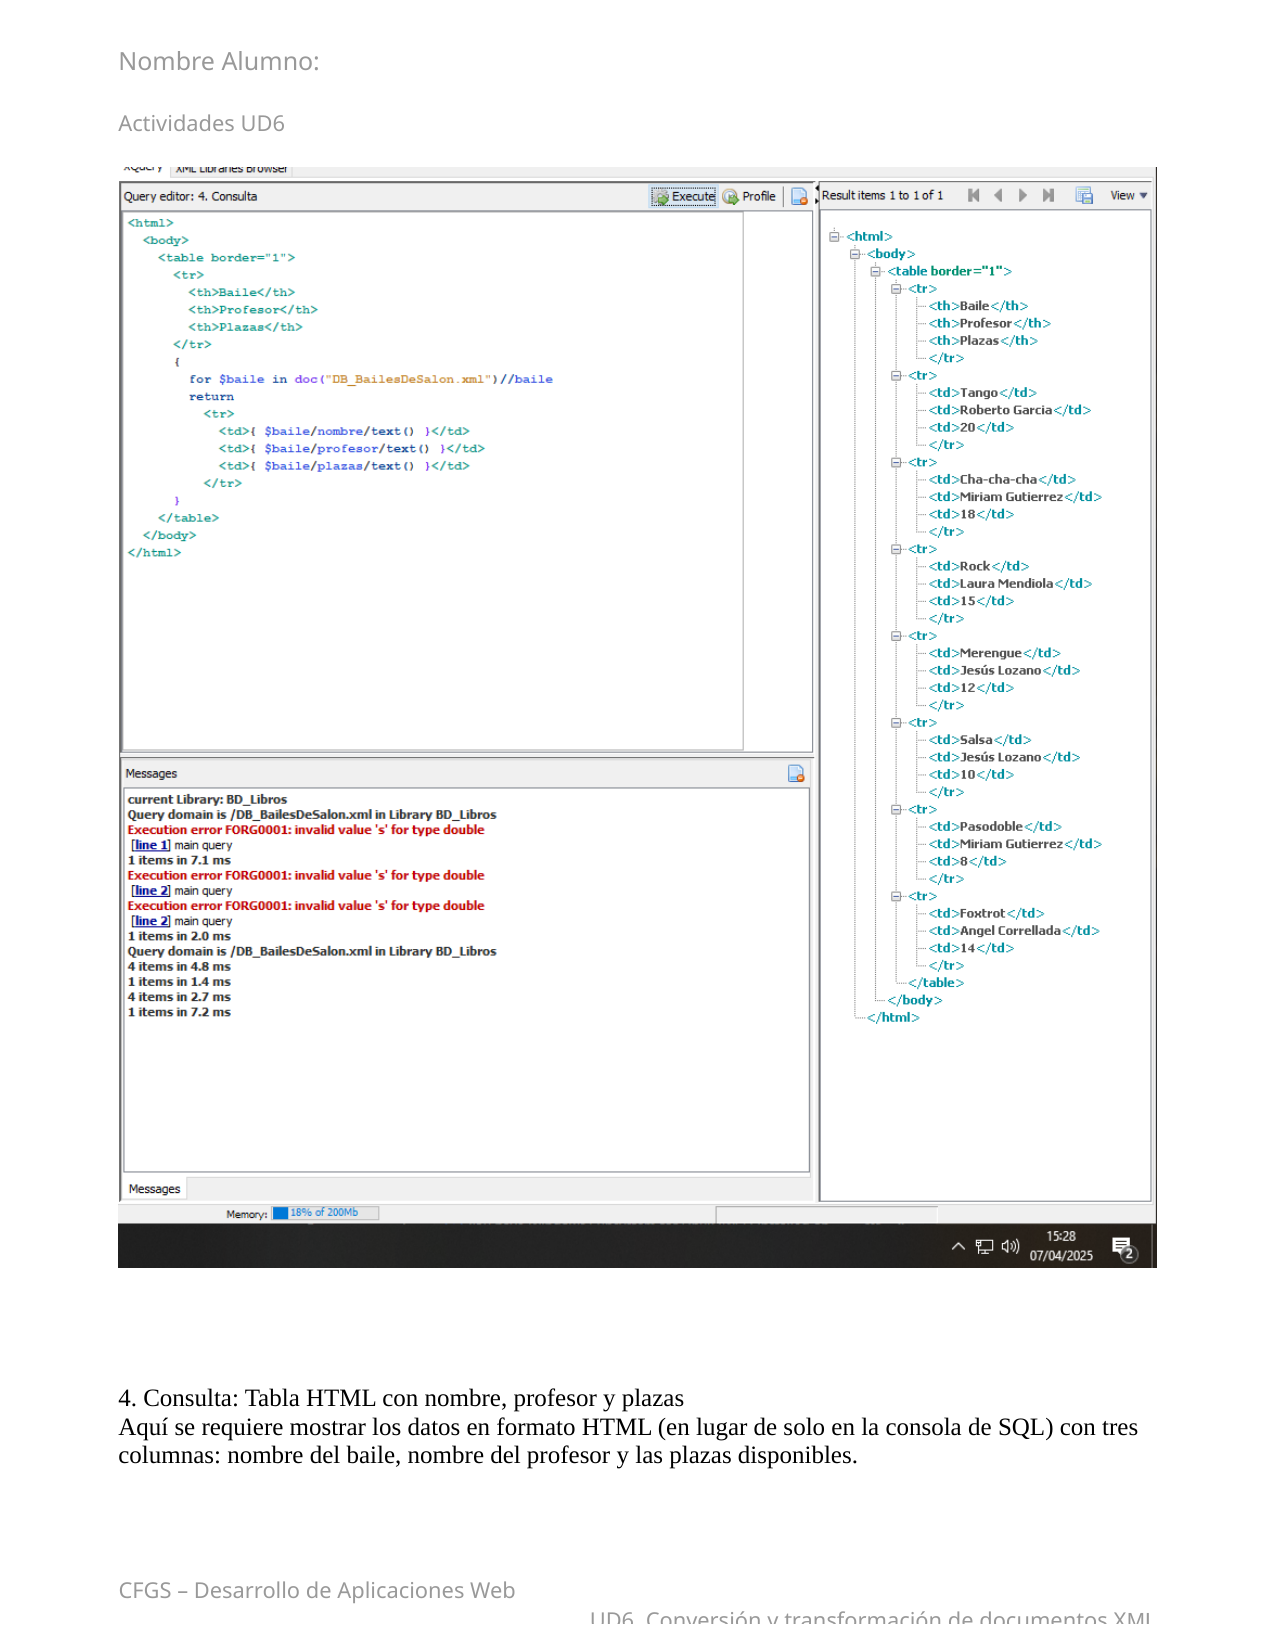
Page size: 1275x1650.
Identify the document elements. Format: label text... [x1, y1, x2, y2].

text Aquí se requiere mostrar los datos en formato HTML (en lugar de solo en la consola de SQL) con tres columnas: nombre del baile, nombre del profesor y las plazas disponibles. [118, 1412, 1157, 1469]
text 4. Consulta: Tabla HTML con nombre, profesor y plazas [118, 1383, 1157, 1412]
picture [118, 167, 1157, 1268]
